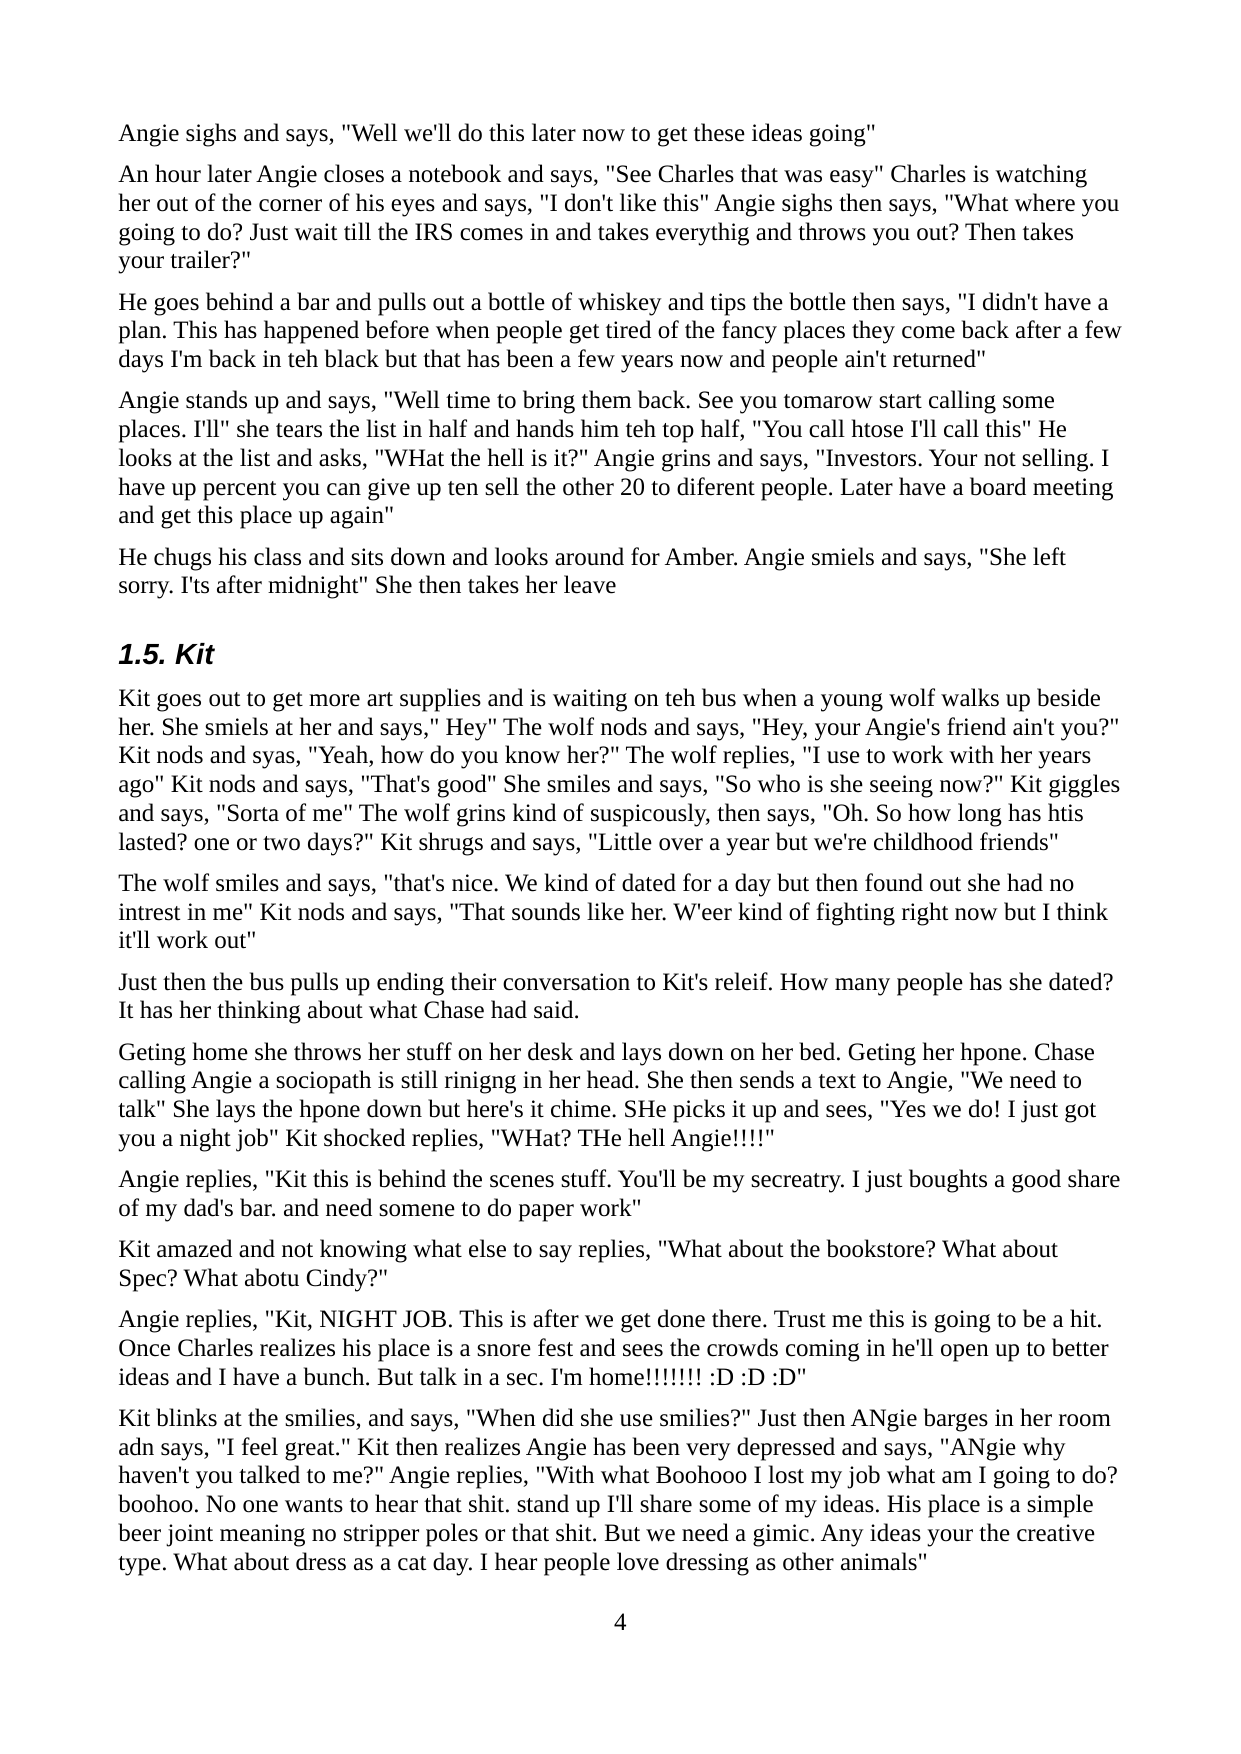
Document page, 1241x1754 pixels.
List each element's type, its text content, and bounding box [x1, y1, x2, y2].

text Kit blinks at the smilies, and says, "When did she use smilies?" Just then ANgie barges in her room adn says, "I feel great." Kit then realizes Angie has been very depressed and says, "ANgie why haven't you talked to me?" Angie replies, "With what Boohooo I lost my job what am I going to do? boohoo. No one wants to hear that shit. stand up I'll share some of my ideas. His place is a simple beer joint meaning no stripper poles or that shit. But we need a gimic. Any ideas your the creative type. What about dress as a cat day. I hear people love dressing as other animals" [118, 1403, 1122, 1575]
text Kit amazed and not knowing what else to say replies, "What about the bookstore? What about Spec? What abotu Cindy?" [118, 1234, 1122, 1292]
text He goes behind a bar and pulls out a bottle of whiskey and tips the bottle then says, "I didn't have a plan. This has happened before when people get tired of the fancy places they come back after a few days I'm back in teh black but that has been a few years now and people ain't returned" [118, 287, 1122, 373]
text The wolf smiles and says, "that's nice. We kind of dated for a day but then found out she had no intrest in me" Kit nods and says, "That sounds like her. W'eer kind of fighting right now but I think it'll work out" [118, 868, 1122, 954]
text An hour later Angie closes a notebook and says, "See Charles that was easy" Charles is watching her out of the corner of his eyes and says, "I don't like this" Angie sighs then says, "What where you going to do? Just wait till the IRS comes in and takes everythig and throws you out? Then takes your trailer?" [118, 159, 1122, 274]
text Angie stands up and says, "Well time to bring them back. See you tomarow start calling some places. I'll" she tears the list in half and hands him teh top half, "You call htose I'll call this" He looks at the list and asks, "WHat the hell is it?" Angie grins and says, "Investors. Your not selling. I have up percent you can give up ten sell the other 20 to diferent people. Later have a board meeting and get this place up again" [118, 386, 1122, 529]
text Angie replies, "Kit, NIGHT JOB. This is after we get done there. Trust me this is going to be a hit. Once Charles realizes his place is a snore fest and sees the crowds coming in he'll open up to better ideas and I have a bunch. But talk in a sec. I'm home!!!!!!! :D :D :D" [118, 1304, 1122, 1390]
text Angie sighs and says, "Well we'll do this later now to get these ideas going" [118, 118, 1122, 147]
text Kit goes out to get more art supplies and is waiting on teh bus when a young wolf walks up beside her. She smiels at her and says," Hey" The wolf nods and says, "Hey, your Angie's friend ain't you?" Kit nods and syas, "Yeah, how do you know her?" The wolf replies, "I use to work with her years ago" Kit nods and says, "That's good" She smiles and says, "So who is she seeing now?" Kit giggles and says, "Sorta of me" The wolf grins kind of suspicously, then says, "Oh. So how long has htis lasted? one or two days?" Kit shrugs and says, "Little over a year but we're childhood friends" [118, 683, 1122, 855]
text Just then the bus pulls up ending their conversation to Kit's releif. How many people has she dated? It has her thinking about what Chase had said. [118, 967, 1122, 1024]
text He chugs his class and sits down and looks around for Amber. Angie smiels and says, "She left sorry. I'ts after midnight" She then takes her leave [118, 542, 1122, 599]
text Geting home she throws her stuff on her desk and lays down on her bed. Geting her hpone. Chase calling Angie a sociopath is still rinigng in her head. She then sends a text to Angie, "We need to talk" She lays the hpone down but here's it chime. SHe picks it up and sees, "Yes we do! I just got you a night job" Kit shocked replies, "WHat? THe hell Angie!!!!" [118, 1037, 1122, 1152]
subtitle Kit [118, 637, 1122, 670]
text Angie replies, "Kit this is behind the scenes stuff. You'll be my secreatry. I just boughts a good share of my dad's bar. and need somene to do paper work" [118, 1164, 1122, 1222]
